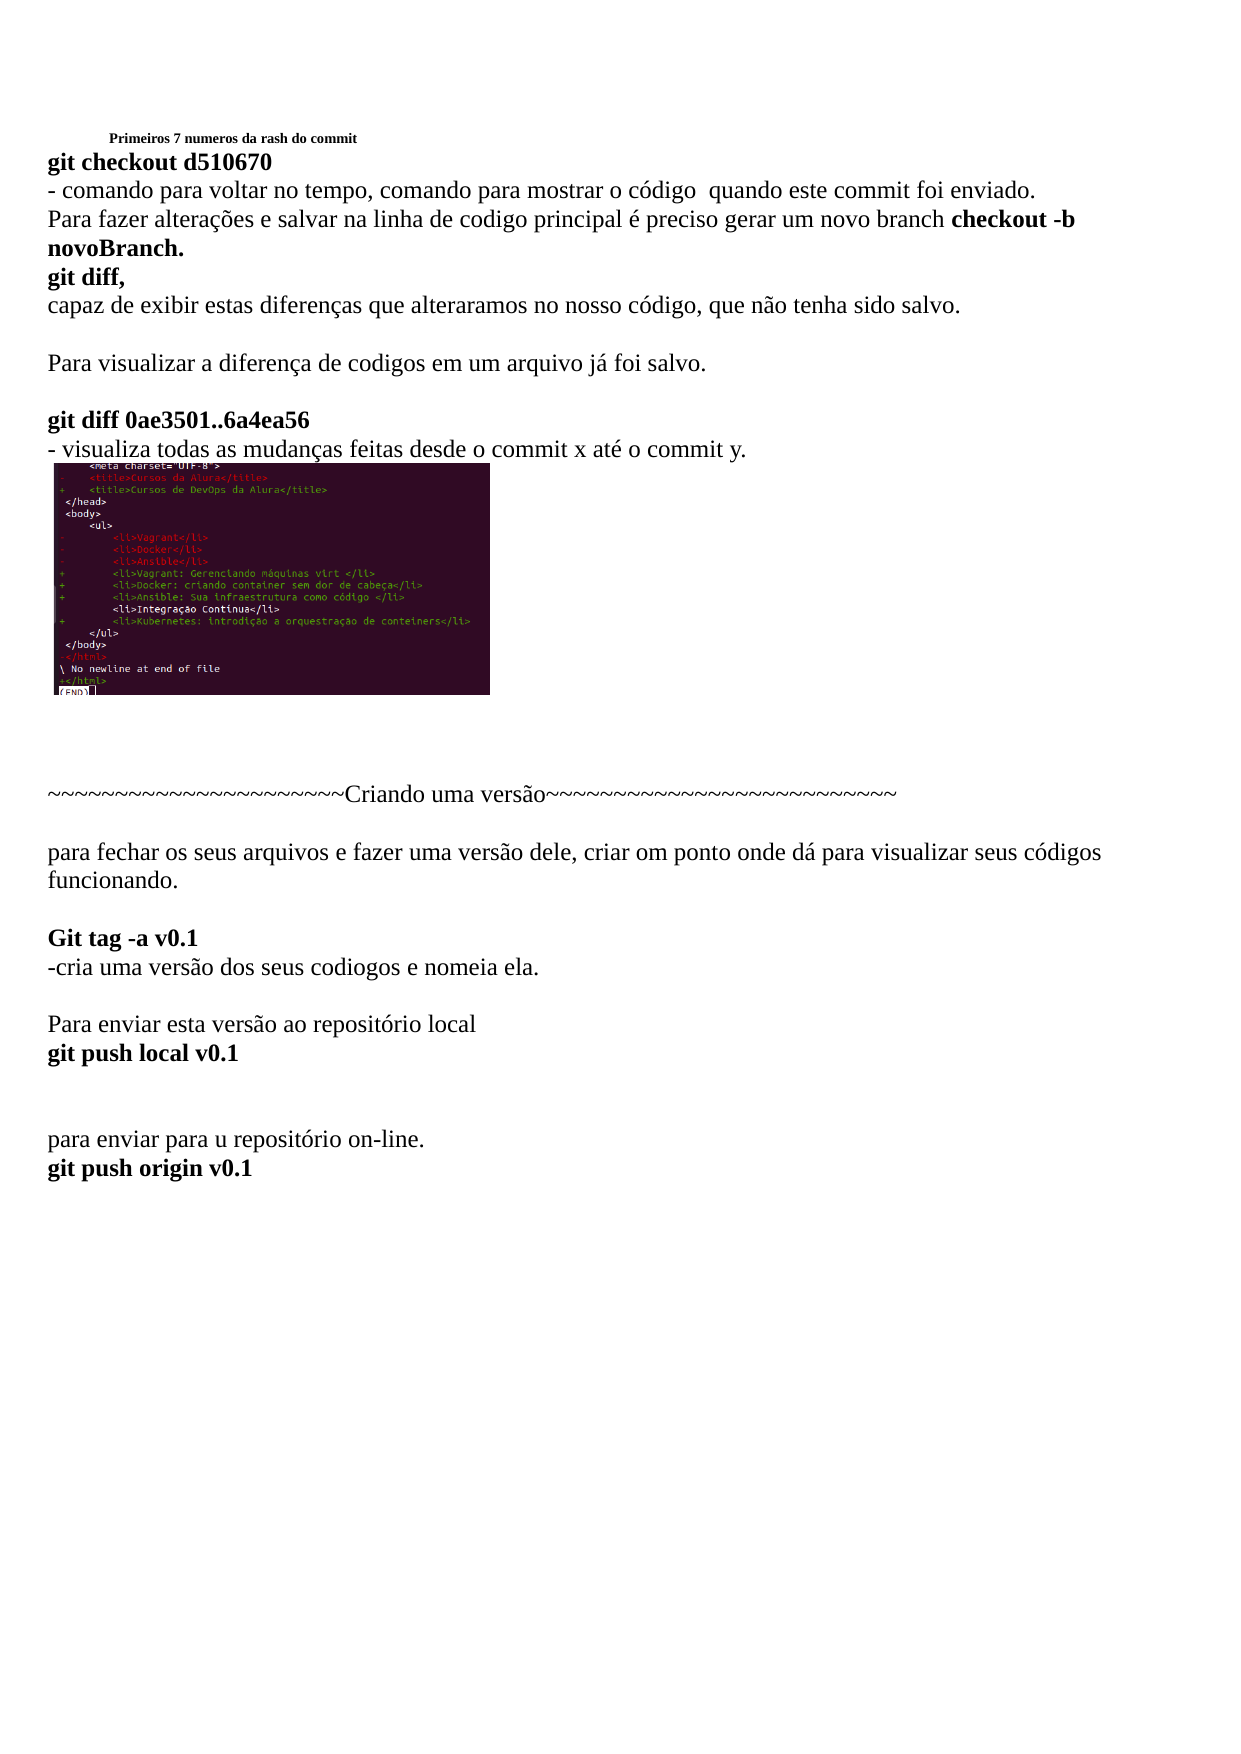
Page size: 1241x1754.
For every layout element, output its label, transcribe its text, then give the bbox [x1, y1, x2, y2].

text Para fazer alterações e salvar na linha de codigo principal é preciso gerar um novo branch checkout -b novoBranch. [47, 204, 1187, 262]
picture [53, 463, 490, 695]
text ~~~~~~~~~~~~~~~~~~~~~~Criando uma versão~~~~~~~~~~~~~~~~~~~~~~~~~~ [47, 779, 1187, 808]
text capaz de exibir estas diferenças que alteraramos no nosso código, que não tenha sido salvo. [47, 291, 1187, 319]
text para fechar os seus arquivos e fazer uma versão dele, criar om ponto onde dá para visualizar seus códigos funcionando. [47, 837, 1187, 894]
text Para visualizar a diferença de codigos em um arquivo já foi salvo. [47, 348, 1187, 377]
text git checkout d510670 [47, 147, 1187, 176]
text - comando para voltar no tempo, comando para mostrar o código quando este commit foi enviado. [47, 176, 1187, 204]
text -cria uma versão dos seus codiogos e nomeia ela. [47, 952, 1187, 981]
text Git tag -a v0.1 [47, 923, 1187, 952]
text - visualiza todas as mudanças feitas desde o commit x até o commit y. [47, 434, 1187, 463]
text git diff, [47, 262, 1187, 291]
text Primeiros 7 numeros da rash do commit [47, 118, 1187, 147]
text git diff 0ae3501..6a4ea56 [47, 406, 1187, 434]
text para enviar para u repositório on-line. [47, 1124, 1187, 1153]
text git push local v0.1 [47, 1038, 1187, 1067]
text git push origin v0.1 [47, 1153, 1187, 1182]
text Para enviar esta versão ao repositório local [47, 1009, 1187, 1038]
